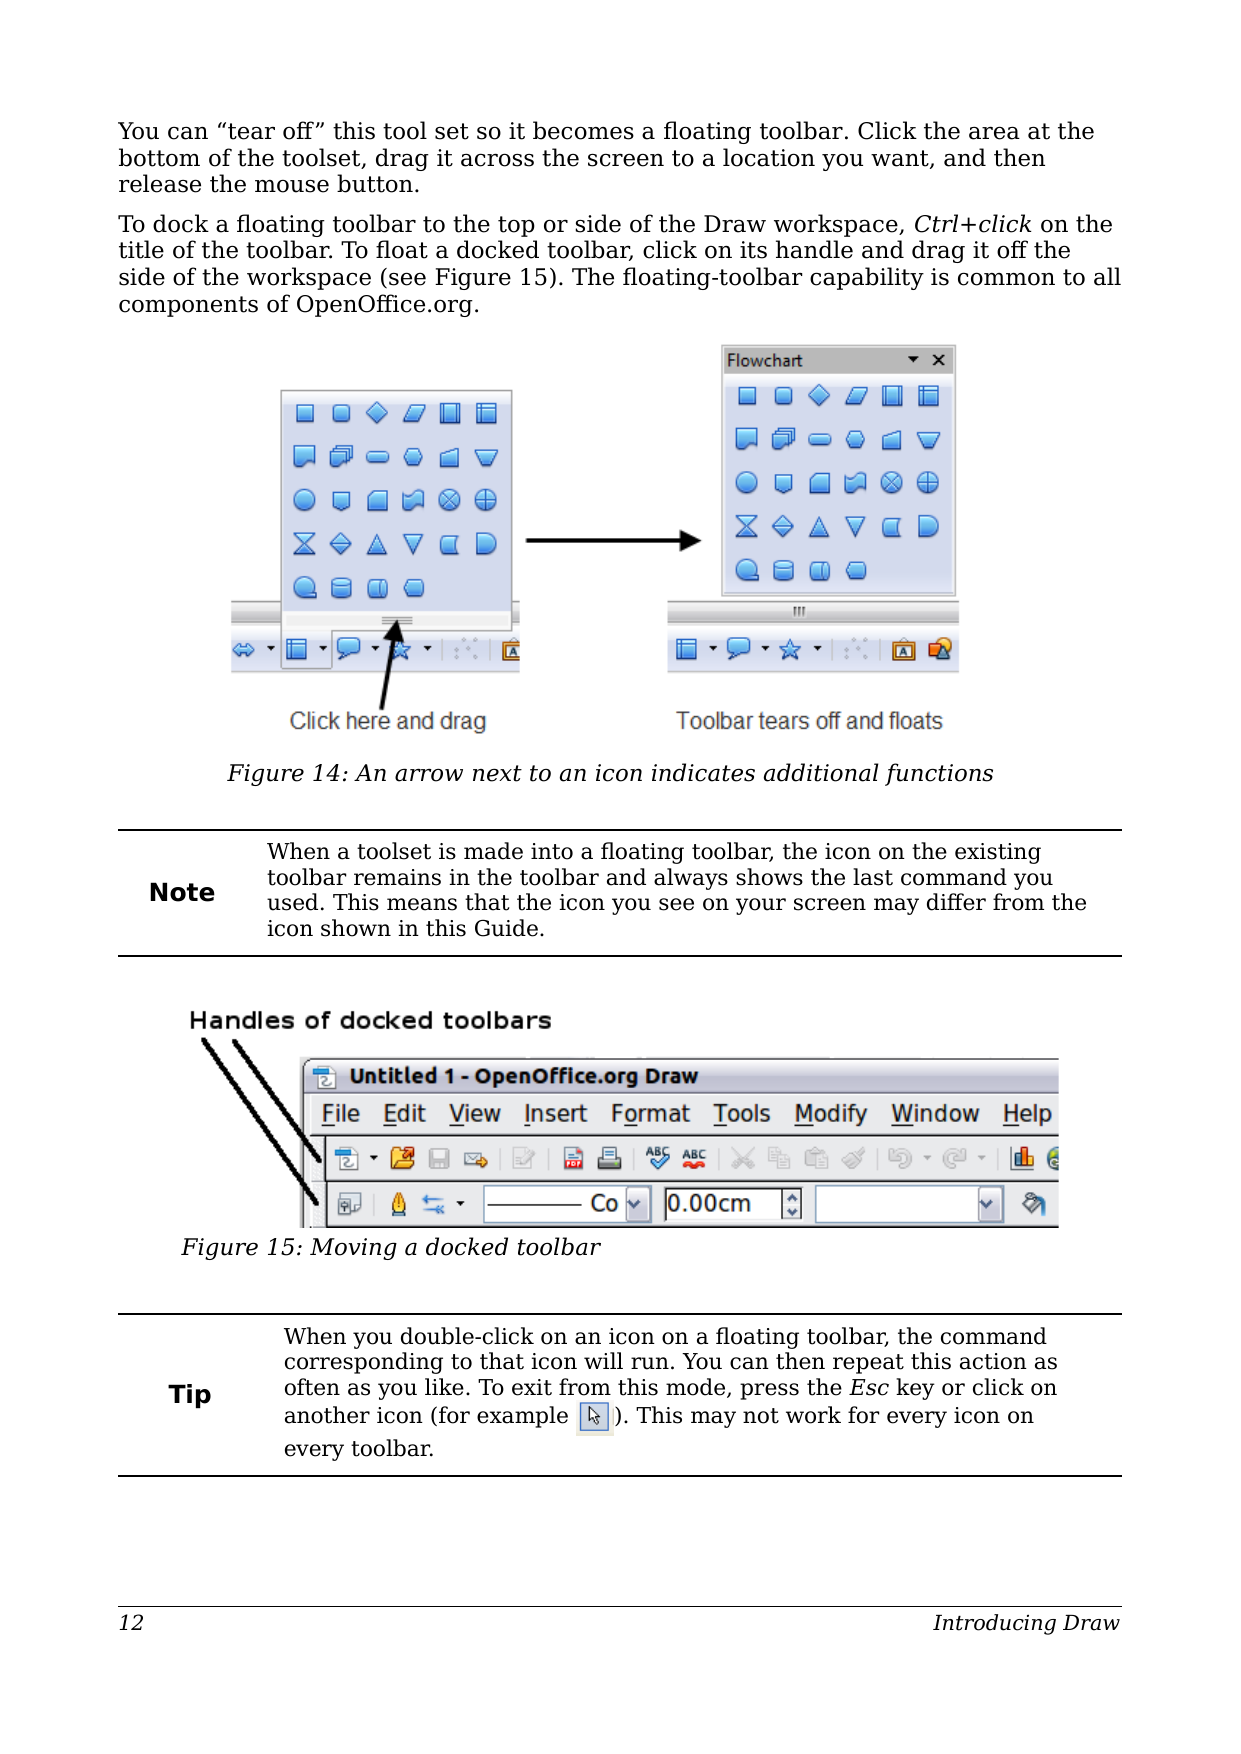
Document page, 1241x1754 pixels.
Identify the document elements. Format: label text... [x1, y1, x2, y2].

text Figure 14: An arrow next to an icon indicates additional functions [227, 760, 1013, 787]
text To dock a floating toolbar to the top or side of the Draw workspace, Ctrl+click on the title of the toolbar. To float a docked toolbar, click on its handle and drag it off the side of the workspace (see Figure 15). The floating-toolbar capability is common to all components of OpenOffice.org. [118, 211, 1122, 318]
picture [576, 1400, 614, 1436]
table_header When you double-click on an icon on a floating toolbar, the command corresponding to that icon will run. You can then repeat this action as often as you like. To exit from this mode, press the Esc key or click on another icon (for example ). This may not work for every icon on every toolbar. [262, 1315, 1122, 1474]
table_header When a toolset is made into a floating toolbar, the icon on the existing toolbar remains in the toolbar and always shows the last command you used. This means that the icon you see on your screen may differ from the icon shown in this Guide. [246, 831, 1122, 954]
picture [181, 1004, 1059, 1228]
text Figure 15: Moving a docked toolbar [181, 1234, 1059, 1261]
table_header Note [118, 831, 246, 954]
table_header Tip [118, 1315, 262, 1474]
picture [227, 343, 962, 754]
text You can “tear off” this tool set so it becomes a floating toolbar. Click the area at the bottom of the toolset, drag it across the screen to a location you want, and then release the mouse button. [118, 118, 1122, 198]
